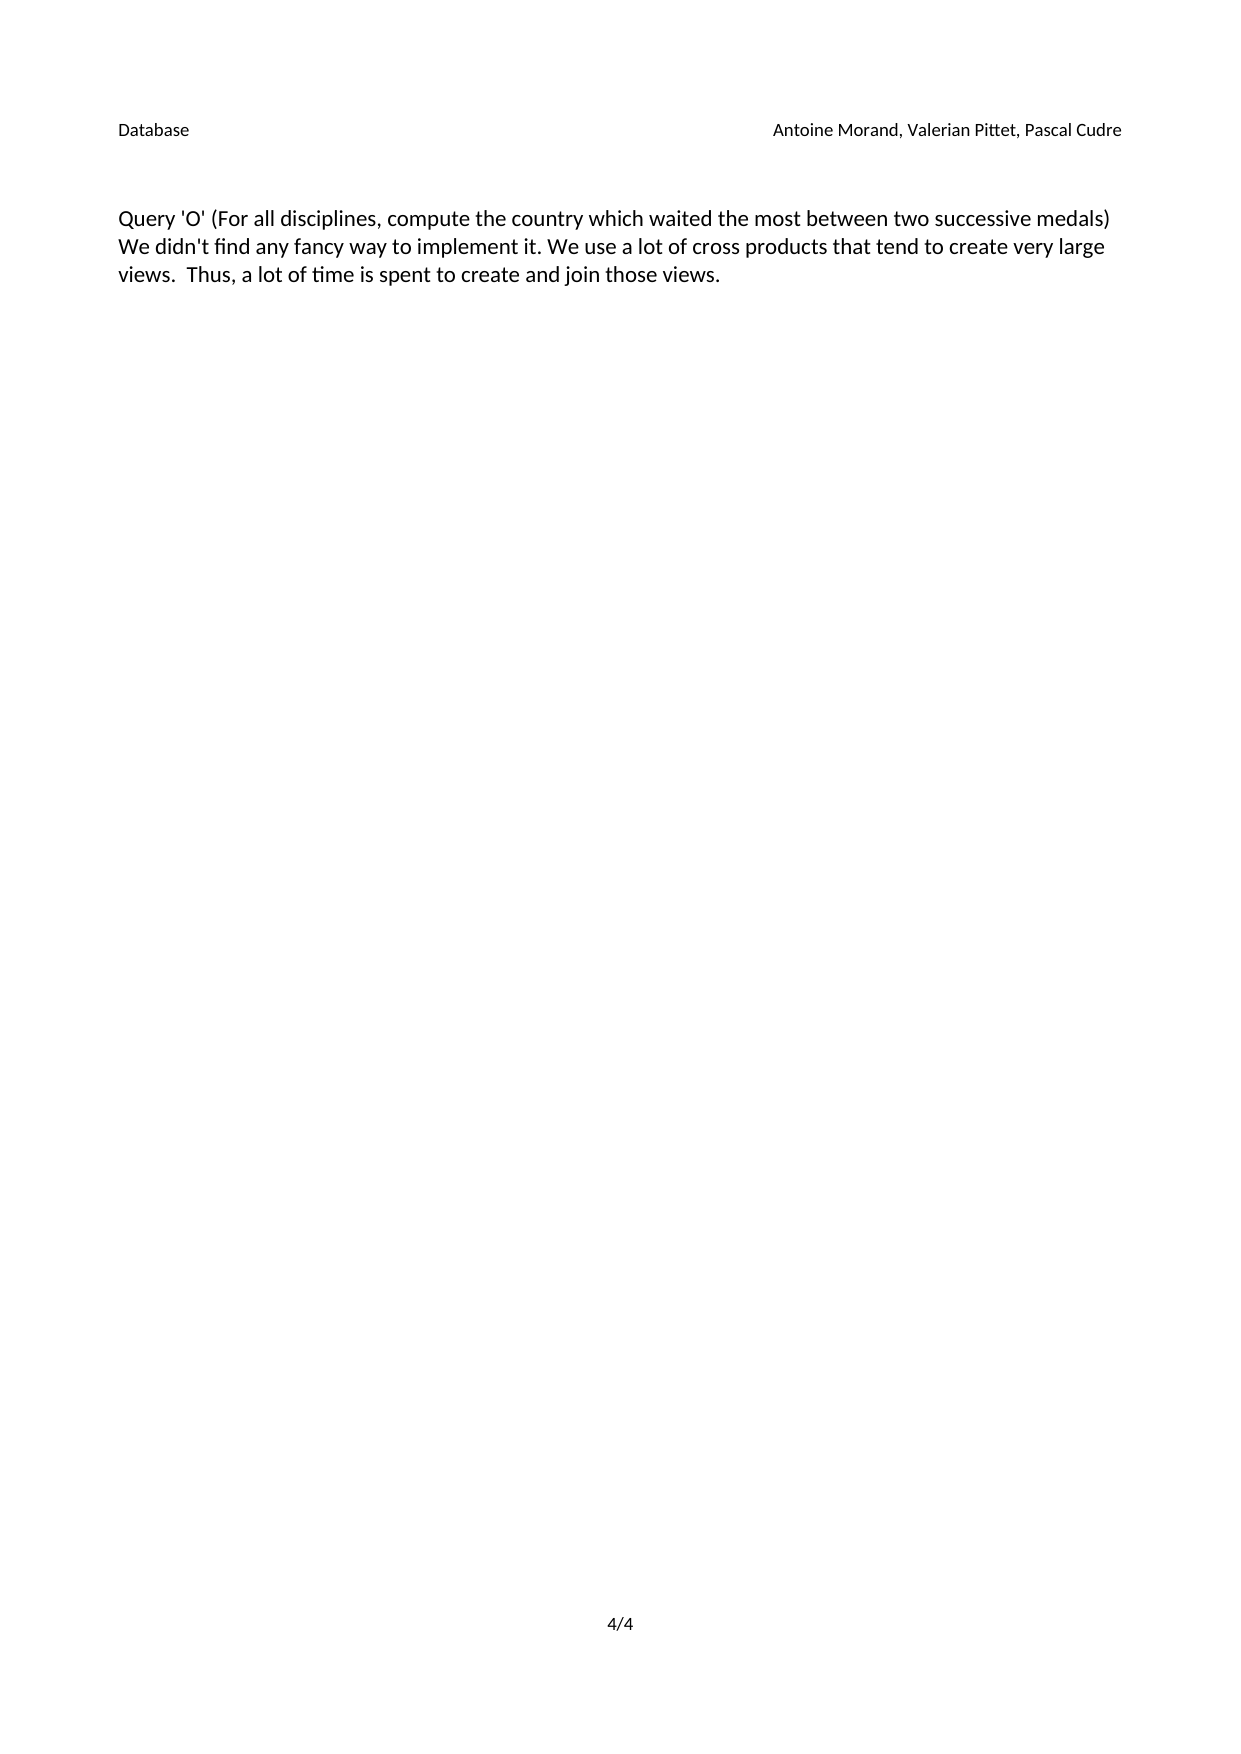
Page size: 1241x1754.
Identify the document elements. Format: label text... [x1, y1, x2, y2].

text Query 'O' (For all disciplines, compute the country which waited the most between two successive medals) We didn't find any fancy way to implement it. We use a lot of cross products that tend to create very large views. Thus, a lot of time is spent to create and join those views. [118, 204, 1122, 288]
